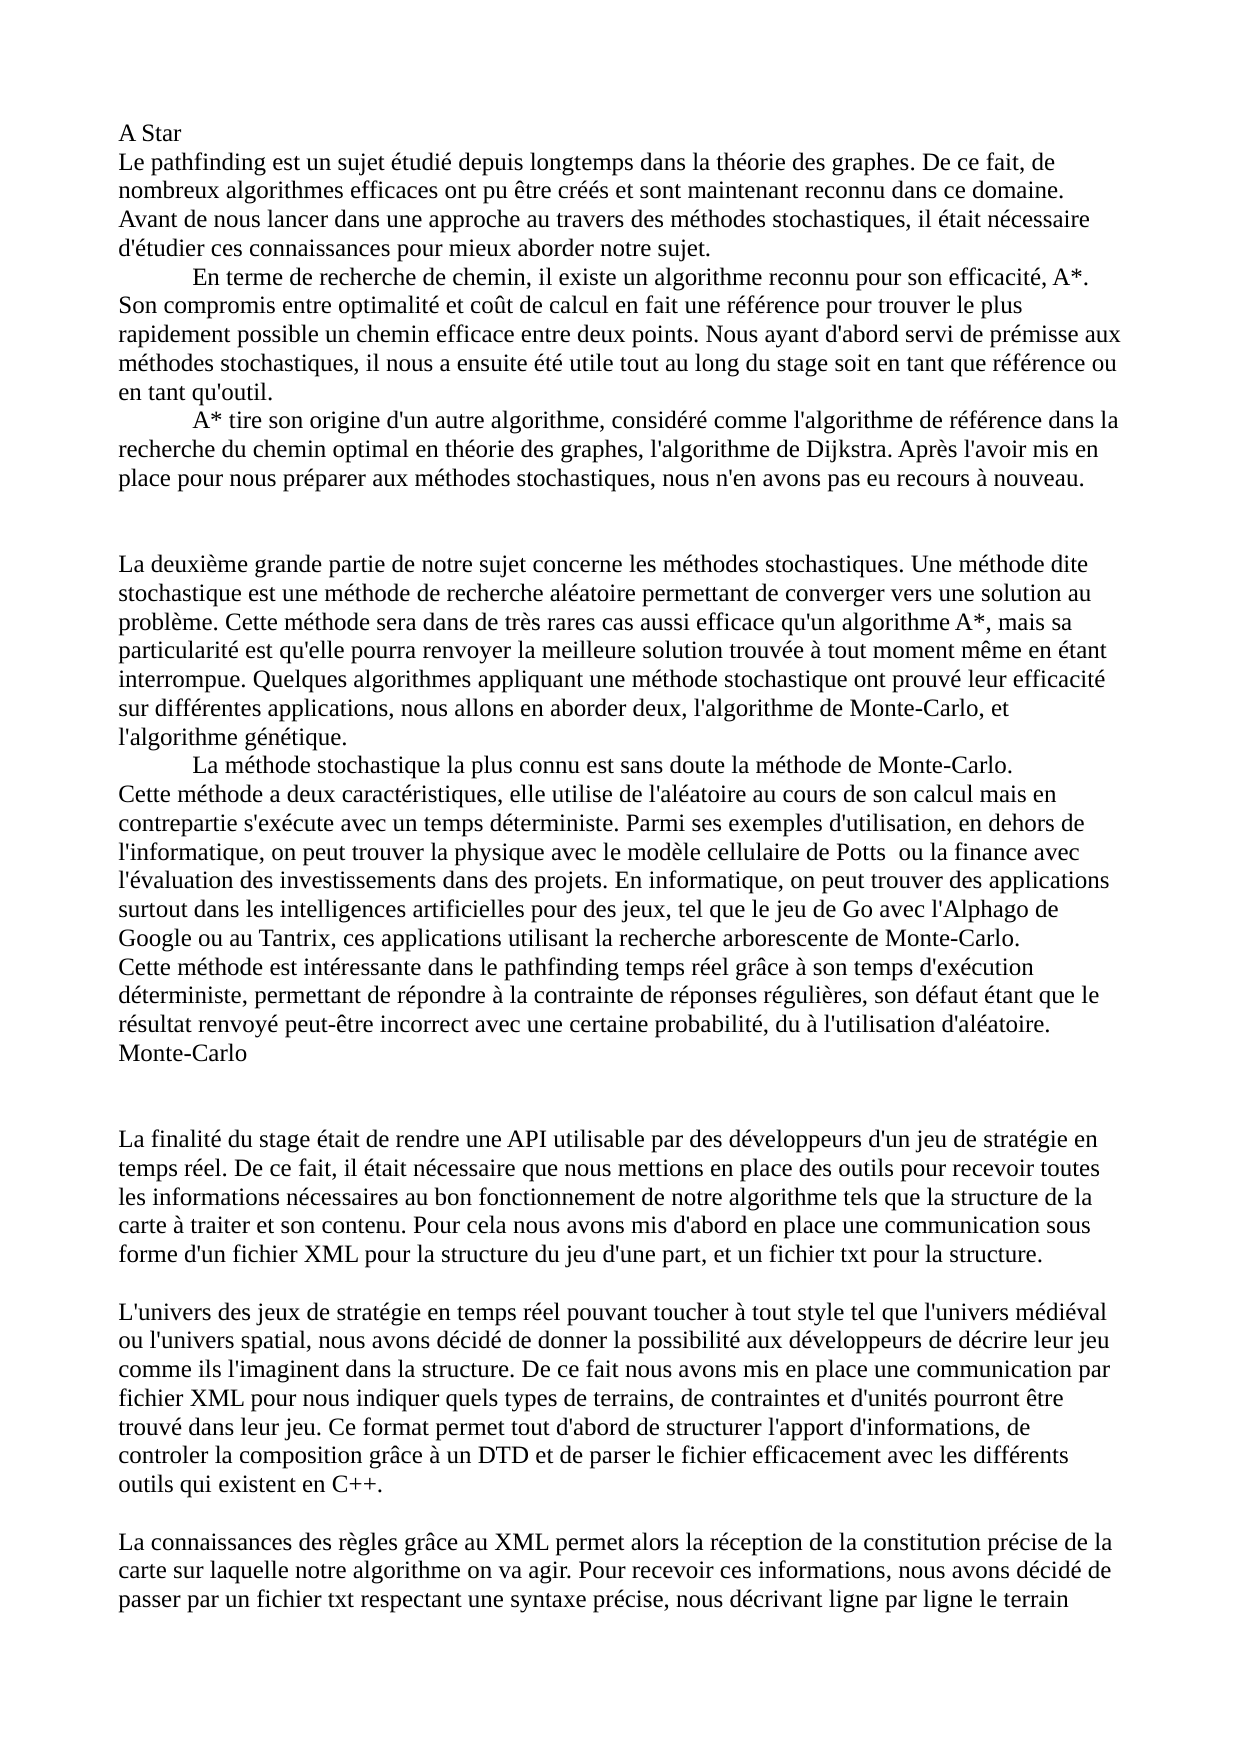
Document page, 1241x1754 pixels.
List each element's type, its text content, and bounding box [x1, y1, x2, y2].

text La finalité du stage était de rendre une API utilisable par des développeurs d'un jeu de stratégie en temps réel. De ce fait, il était nécessaire que nous mettions en place des outils pour recevoir toutes les informations nécessaires au bon fonctionnement de notre algorithme tels que la structure de la carte à traiter et son contenu. Pour cela nous avons mis d'abord en place une communication sous forme d'un fichier XML pour la structure du jeu d'une part, et un fichier txt pour la structure. [118, 1124, 1122, 1268]
text L'univers des jeux de stratégie en temps réel pouvant toucher à tout style tel que l'univers médiéval ou l'univers spatial, nous avons décidé de donner la possibilité aux développeurs de décrire leur jeu comme ils l'imaginent dans la structure. De ce fait nous avons mis en place une communication par fichier XML pour nous indiquer quels types de terrains, de contraintes et d'unités pourront être trouvé dans leur jeu. Ce format permet tout d'abord de structurer l'apport d'informations, de controler la composition grâce à un DTD et de parser le fichier efficacement avec les différents outils qui existent en C++. [118, 1297, 1122, 1498]
text Avant de nous lancer dans une approche au travers des méthodes stochastiques, il était nécessaire d'étudier ces connaissances pour mieux aborder notre sujet. [118, 204, 1122, 262]
text A Star [118, 118, 1122, 147]
text En terme de recherche de chemin, il existe un algorithme reconnu pour son efficacité, A*. [118, 262, 1122, 291]
text A* tire son origine d'un autre algorithme, considéré comme l'algorithme de référence dans la recherche du chemin optimal en théorie des graphes, l'algorithme de Dijkstra. Après l'avoir mis en place pour nous préparer aux méthodes stochastiques, nous n'en avons pas eu recours à nouveau. [118, 406, 1122, 492]
text Son compromis entre optimalité et coût de calcul en fait une référence pour trouver le plus rapidement possible un chemin efficace entre deux points. Nous ayant d'abord servi de prémisse aux méthodes stochastiques, il nous a ensuite été utile tout au long du stage soit en tant que référence ou en tant qu'outil. [118, 291, 1122, 406]
text Monte-Carlo [118, 1038, 1122, 1067]
text Cette méthode a deux caractéristiques, elle utilise de l'aléatoire au cours de son calcul mais en contrepartie s'exécute avec un temps déterministe. Parmi ses exemples d'utilisation, en dehors de l'informatique, on peut trouver la physique avec le modèle cellulaire de Potts ou la finance avec l'évaluation des investissements dans des projets. En informatique, on peut trouver des applications surtout dans les intelligences artificielles pour des jeux, tel que le jeu de Go avec l'Alphago de Google ou au Tantrix, ces applications utilisant la recherche arborescente de Monte-Carlo. [118, 779, 1122, 952]
text Le pathfinding est un sujet étudié depuis longtemps dans la théorie des graphes. De ce fait, de nombreux algorithmes efficaces ont pu être créés et sont maintenant reconnu dans ce domaine. [118, 147, 1122, 204]
text Cette méthode est intéressante dans le pathfinding temps réel grâce à son temps d'exécution déterministe, permettant de répondre à la contrainte de réponses régulières, son défaut étant que le résultat renvoyé peut-être incorrect avec une certaine probabilité, du à l'utilisation d'aléatoire. [118, 952, 1122, 1038]
text La deuxième grande partie de notre sujet concerne les méthodes stochastiques. Une méthode dite stochastique est une méthode de recherche aléatoire permettant de converger vers une solution au problème. Cette méthode sera dans de très rares cas aussi efficace qu'un algorithme A*, mais sa particularité est qu'elle pourra renvoyer la meilleure solution trouvée à tout moment même en étant interrompue. Quelques algorithmes appliquant une méthode stochastique ont prouvé leur efficacité sur différentes applications, nous allons en aborder deux, l'algorithme de Monte-Carlo, et l'algorithme génétique. [118, 549, 1122, 751]
text La connaissances des règles grâce au XML permet alors la réception de la constitution précise de la carte sur laquelle notre algorithme on va agir. Pour recevoir ces informations, nous avons décidé de passer par un fichier txt respectant une syntaxe précise, nous décrivant ligne par ligne le terrain [118, 1527, 1122, 1613]
text La méthode stochastique la plus connu est sans doute la méthode de Monte-Carlo. [118, 751, 1122, 779]
